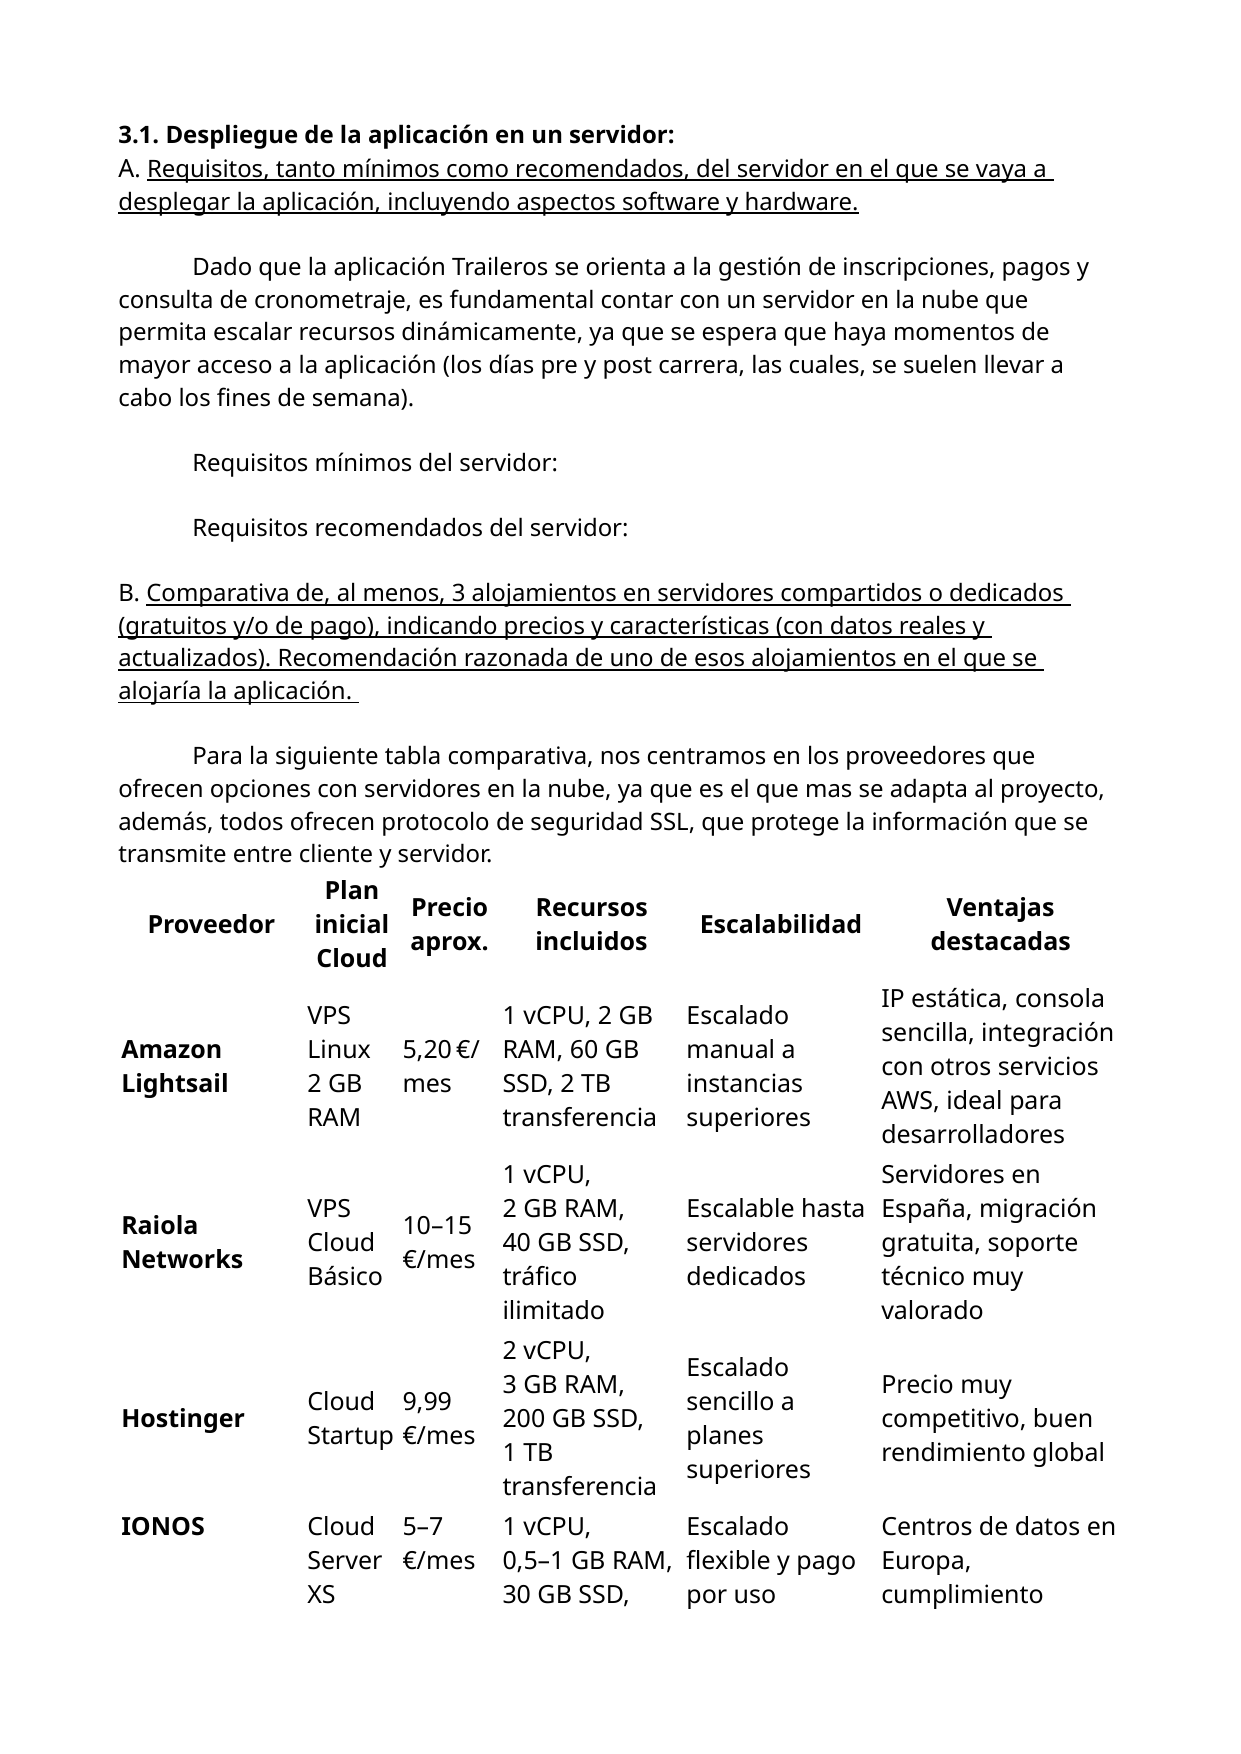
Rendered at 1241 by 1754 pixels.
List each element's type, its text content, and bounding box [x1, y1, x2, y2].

table_cell Centros de datos en Europa, cumplimiento [878, 1506, 1123, 1614]
table_header Recursos incluidos [499, 870, 683, 977]
table_cell Cloud Server XS [304, 1506, 399, 1614]
table_cell Amazon Lightsail [118, 978, 304, 1154]
table_cell VPS Cloud Básico [304, 1154, 399, 1330]
table_cell Escalable hasta servidores dedicados [683, 1154, 878, 1330]
text A. Requisitos, tanto mínimos como recomendados, del servidor en el que se vaya a desplegar la aplicación, incluyendo aspectos software y hardware. [118, 151, 1122, 217]
table_cell Escalado flexible y pago por uso [683, 1506, 878, 1614]
table_header Proveedor [118, 870, 304, 977]
text Dado que la aplicación Traileros se orienta a la gestión de inscripciones, pagos y consulta de cronometraje, es fundamental contar con un servidor en la nube que permita escalar recursos dinámicamente, ya que se espera que haya momentos de mayor acceso a la aplicación (los días pre y post carrera, las cuales, se suelen llevar a cabo los fines de semana). [118, 250, 1122, 413]
table_header Escalabilidad [683, 870, 878, 977]
table_cell 5,20 €/mes [399, 978, 499, 1154]
table_cell VPS Linux 2 GB RAM [304, 978, 399, 1154]
table_cell IONOS [118, 1506, 304, 1614]
table_cell 10–15 €/mes [399, 1154, 499, 1330]
text B. Comparativa de, al menos, 3 alojamientos en servidores compartidos o dedicados (gratuitos y/o de pago), indicando precios y características (con datos reales y actualizados). Recomendación razonada de uno de esos alojamientos en el que se alojaría la aplicación. [118, 576, 1122, 706]
table_cell Hostinger [118, 1330, 304, 1506]
table_cell Raiola Networks [118, 1154, 304, 1330]
text 3.1. Despliegue de la aplicación en un servidor: [118, 118, 1122, 151]
text Requisitos mínimos del servidor: [118, 446, 1122, 478]
table_cell Servidores en España, migración gratuita, soporte técnico muy valorado [878, 1154, 1123, 1330]
table_cell Cloud Startup [304, 1330, 399, 1506]
table_cell 9,99 €/mes [399, 1330, 499, 1506]
table_cell 5–7 €/mes [399, 1506, 499, 1614]
table_cell IP estática, consola sencilla, integración con otros servicios AWS, ideal para desarrolladores [878, 978, 1123, 1154]
table_cell 1 vCPU, 2 GB RAM, 60 GB SSD, 2 TB transferencia [499, 978, 683, 1154]
table_cell 2 vCPU, 3 GB RAM, 200 GB SSD, 1 TB transferencia [499, 1330, 683, 1506]
text Requisitos recomendados del servidor: [118, 511, 1122, 543]
table_cell Escalado manual a instancias superiores [683, 978, 878, 1154]
text Para la siguiente tabla comparativa, nos centramos en los proveedores que ofrecen opciones con servidores en la nube, ya que es el que mas se adapta al proyecto, además, todos ofrecen protocolo de seguridad SSL, que protege la información que se transmite entre cliente y servidor. [118, 739, 1122, 869]
table_cell 1 vCPU, 2 GB RAM, 40 GB SSD, tráfico ilimitado [499, 1154, 683, 1330]
table_header Ventajas destacadas [878, 870, 1123, 977]
table_header Plan inicial Cloud [304, 870, 399, 977]
table_cell Precio muy competitivo, buen rendimiento global [878, 1330, 1123, 1506]
table_cell 1 vCPU, 0,5–1 GB RAM, 30 GB SSD, [499, 1506, 683, 1614]
table_header Precio aprox. [399, 870, 499, 977]
table_cell Escalado sencillo a planes superiores [683, 1330, 878, 1506]
